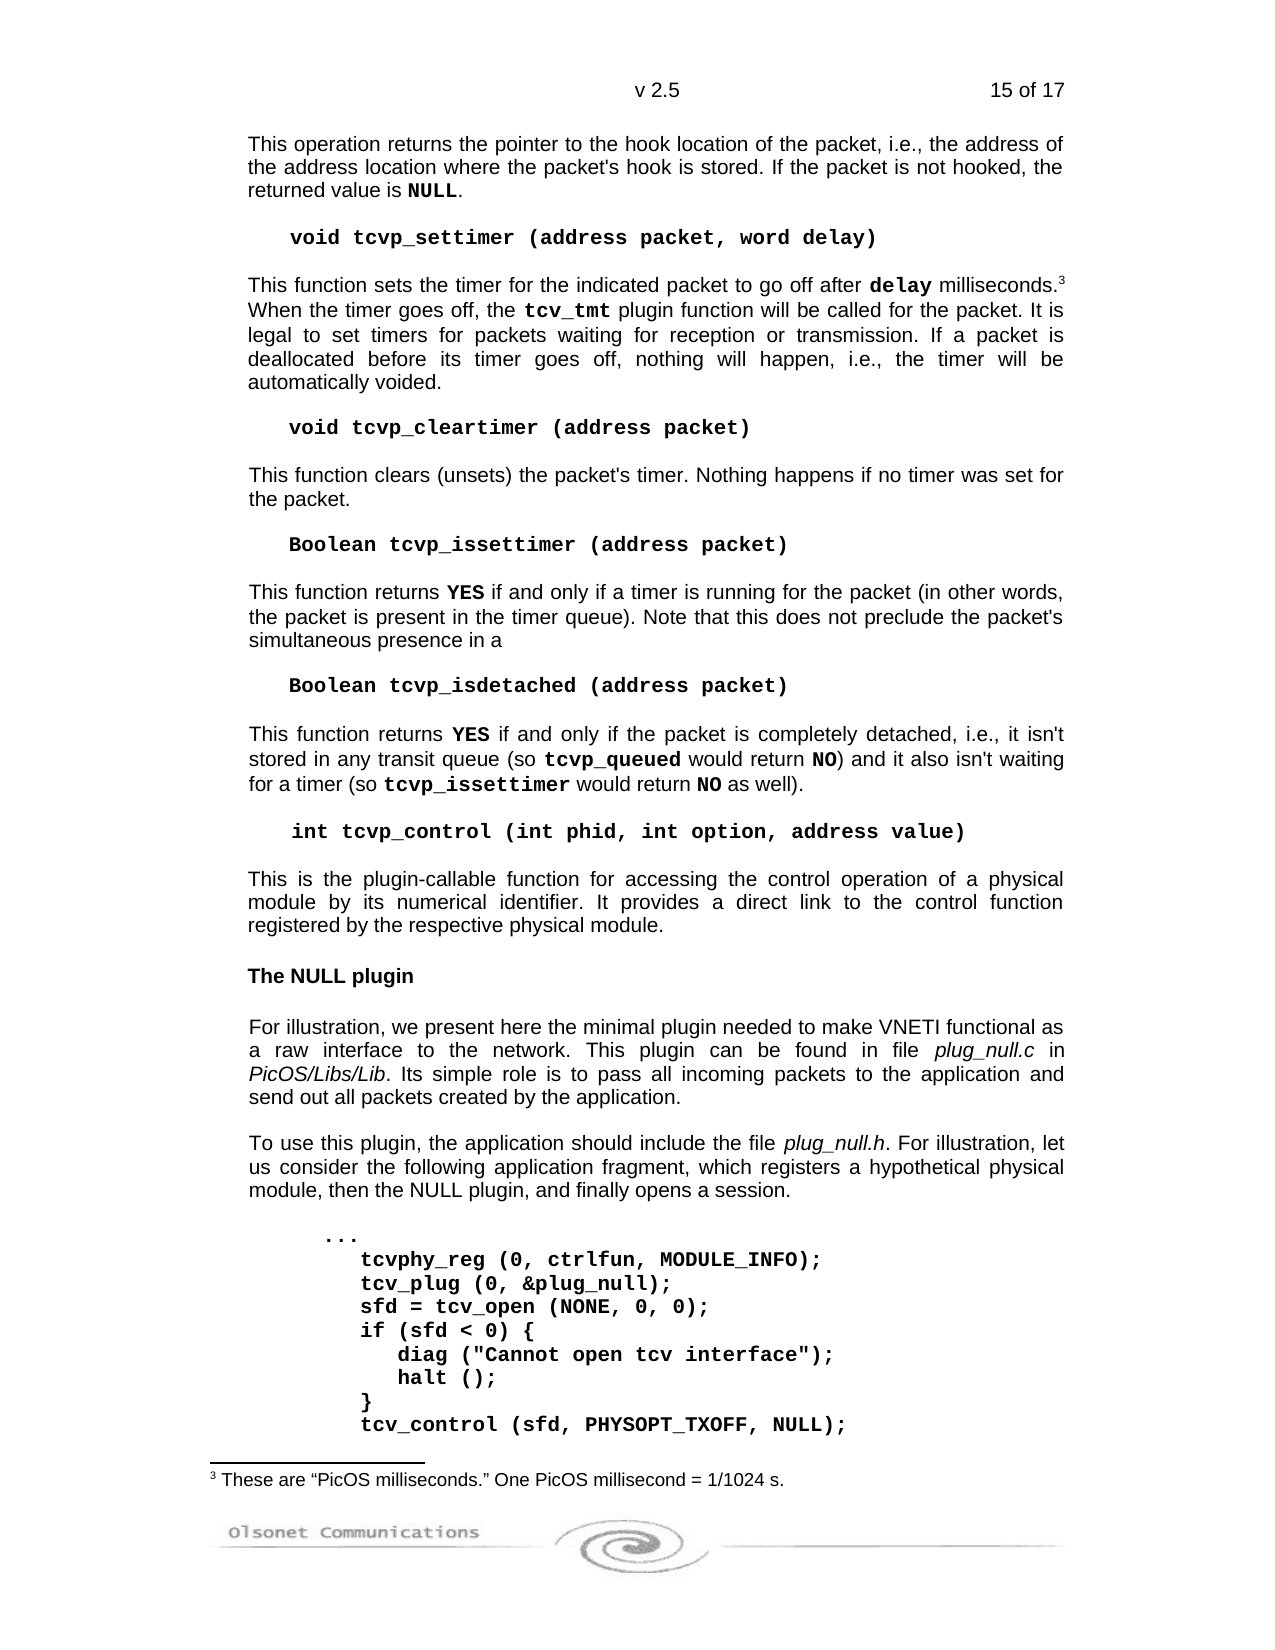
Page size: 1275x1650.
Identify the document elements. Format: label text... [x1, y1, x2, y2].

text To use this plugin, the application should include the file plug_null.h. For illustration, let us consider the following application fragment, which registers a hypothetical physical module, then the NULL plugin, and finally opens a session. [249, 1132, 1065, 1202]
text int tcvp_control (int phid, int option, address value) [291, 821, 1065, 844]
text These are “PicOS milliseconds.” One PicOS millisecond = 1/1024 s. [210, 1469, 1065, 1490]
text Boolean tcvp_issettimer (address packet) [289, 533, 1065, 557]
subtitle The NULL plugin [247, 965, 1065, 988]
text This function returns YES if and only if a timer is running for the packet (in other words, the packet is present in the timer queue). Note that this does not preclude the packet's simultaneous presence in a [249, 580, 1065, 652]
text This operation returns the pointer to the hook location of the packet, i.e., the address of the address location where the packet's hook is stored. If the packet is not hooked, the returned value is NULL. [248, 132, 1065, 204]
text Boolean tcvp_isdetached (address packet) [289, 675, 1065, 699]
text For illustration, we present here the minimal plugin needed to make VNETI functional as a raw interface to the network. This plugin can be found in file plug_null.c in PicOS/Libs/Lib. Its simple role is to pass all incoming packets to the application and send out all packets created by the application. [249, 1016, 1065, 1109]
text diag ("Cannot open tcv interface"); [397, 1343, 1065, 1367]
text } [360, 1391, 1065, 1414]
text ... [322, 1225, 1065, 1249]
text tcvphy_reg (0, ctrlfun, MODULE_INFO); [285, 1249, 1065, 1273]
text tcv_control (sfd, PHYSOPT_TXOFF, NULL); [360, 1414, 1065, 1438]
text sfd = tcv_open (NONE, 0, 0); [360, 1296, 1065, 1320]
text halt (); [397, 1367, 1065, 1391]
text if (sfd < 0) { [360, 1320, 1065, 1343]
text void tcvp_cleartimer (address packet) [289, 417, 1065, 441]
text This function returns YES if and only if the packet is completely detached, i.e., it isn't stored in any transit queue (so tcvp_queued would return NO) and it also isn't waiting for a timer (so tcvp_issettimer would return NO as well). [249, 722, 1065, 797]
text This function sets the timer for the indicated packet to go off after delay milliseconds. When the timer goes off, the tcv_tmt plugin function will be called for the packet. It is legal to set timers for packets waiting for reception or transmission. If a packet is deallocated before its timer goes off, nothing will happen, i.e., the timer will be automatically voided. [248, 274, 1065, 394]
text This function clears (unsets) the packet's timer. Nothing happens if no timer was set for the packet. [249, 464, 1065, 510]
text tcv_plug (0, &plug_null); [360, 1273, 1065, 1296]
text This is the plugin-callable function for accessing the control operation of a physical module by its numerical identifier. It provides a direct link to the control function registered by the respective physical module. [248, 867, 1065, 937]
picture [210, 1504, 1065, 1596]
text void tcvp_settimer (address packet, word delay) [290, 227, 1065, 251]
